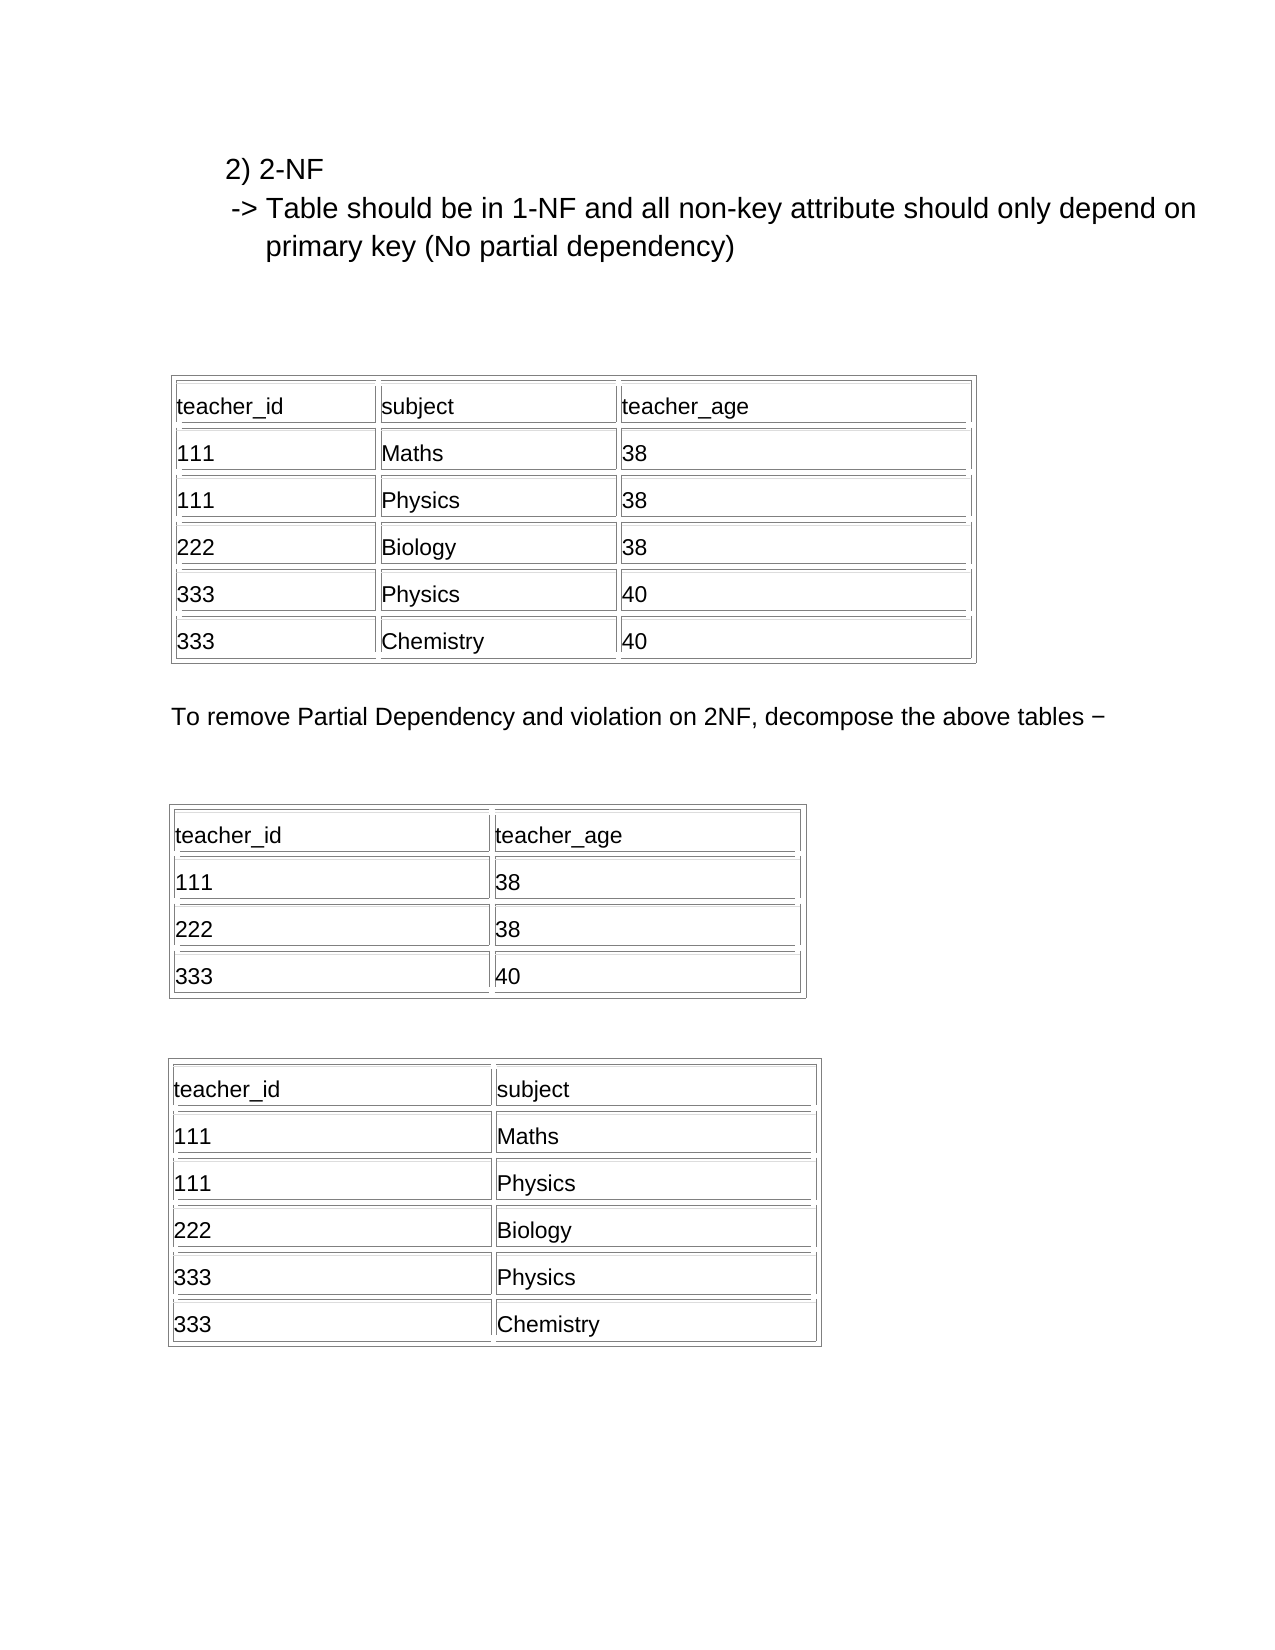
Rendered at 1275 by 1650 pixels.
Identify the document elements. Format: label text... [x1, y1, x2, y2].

table_cell 40 [619, 563, 973, 610]
table_cell Chemistry [494, 1294, 819, 1341]
table_cell 111 [170, 1152, 494, 1199]
table_cell 38 [619, 469, 973, 516]
table_cell 222 [172, 898, 492, 945]
table_cell 222 [174, 516, 378, 563]
table_header subject [494, 1059, 819, 1105]
table_cell 40 [492, 945, 803, 992]
table_cell 38 [619, 516, 973, 563]
table_cell Physics [494, 1152, 819, 1199]
table_header teacher_age [492, 805, 803, 851]
text To remove Partial Dependency and violation on 2NF, decompose the above tables − [75, 701, 1200, 730]
table_cell 222 [170, 1199, 494, 1246]
table_cell Physics [378, 469, 619, 516]
table_cell 38 [619, 422, 973, 469]
table_header teacher_id [172, 805, 492, 851]
table_cell Biology [378, 516, 619, 563]
table_cell 333 [172, 945, 492, 992]
table_cell 333 [170, 1246, 494, 1293]
table_cell 111 [172, 851, 492, 898]
list 2) 2-NF [187, 152, 1200, 186]
table_cell Biology [494, 1199, 819, 1246]
table_cell Maths [494, 1105, 819, 1152]
table_header teacher_id [170, 1059, 494, 1105]
table_header subject [378, 376, 619, 422]
table_header teacher_id [174, 376, 378, 422]
table_cell 333 [174, 563, 378, 610]
table_cell Chemistry [378, 610, 619, 657]
table_cell 111 [170, 1105, 494, 1152]
table_cell 38 [492, 898, 803, 945]
table_cell 38 [492, 851, 803, 898]
table_header teacher_age [619, 376, 973, 422]
table_cell Physics [378, 563, 619, 610]
table_cell Maths [378, 422, 619, 469]
table_cell 111 [174, 469, 378, 516]
table_cell 40 [619, 610, 973, 657]
table_cell 333 [170, 1294, 494, 1341]
table_cell Physics [494, 1246, 819, 1293]
table_cell 111 [174, 422, 378, 469]
table_cell 333 [174, 610, 378, 657]
text -> Table should be in 1-NF and all non-key attribute should only depend on primary key (No partial dependency) [75, 191, 1200, 263]
